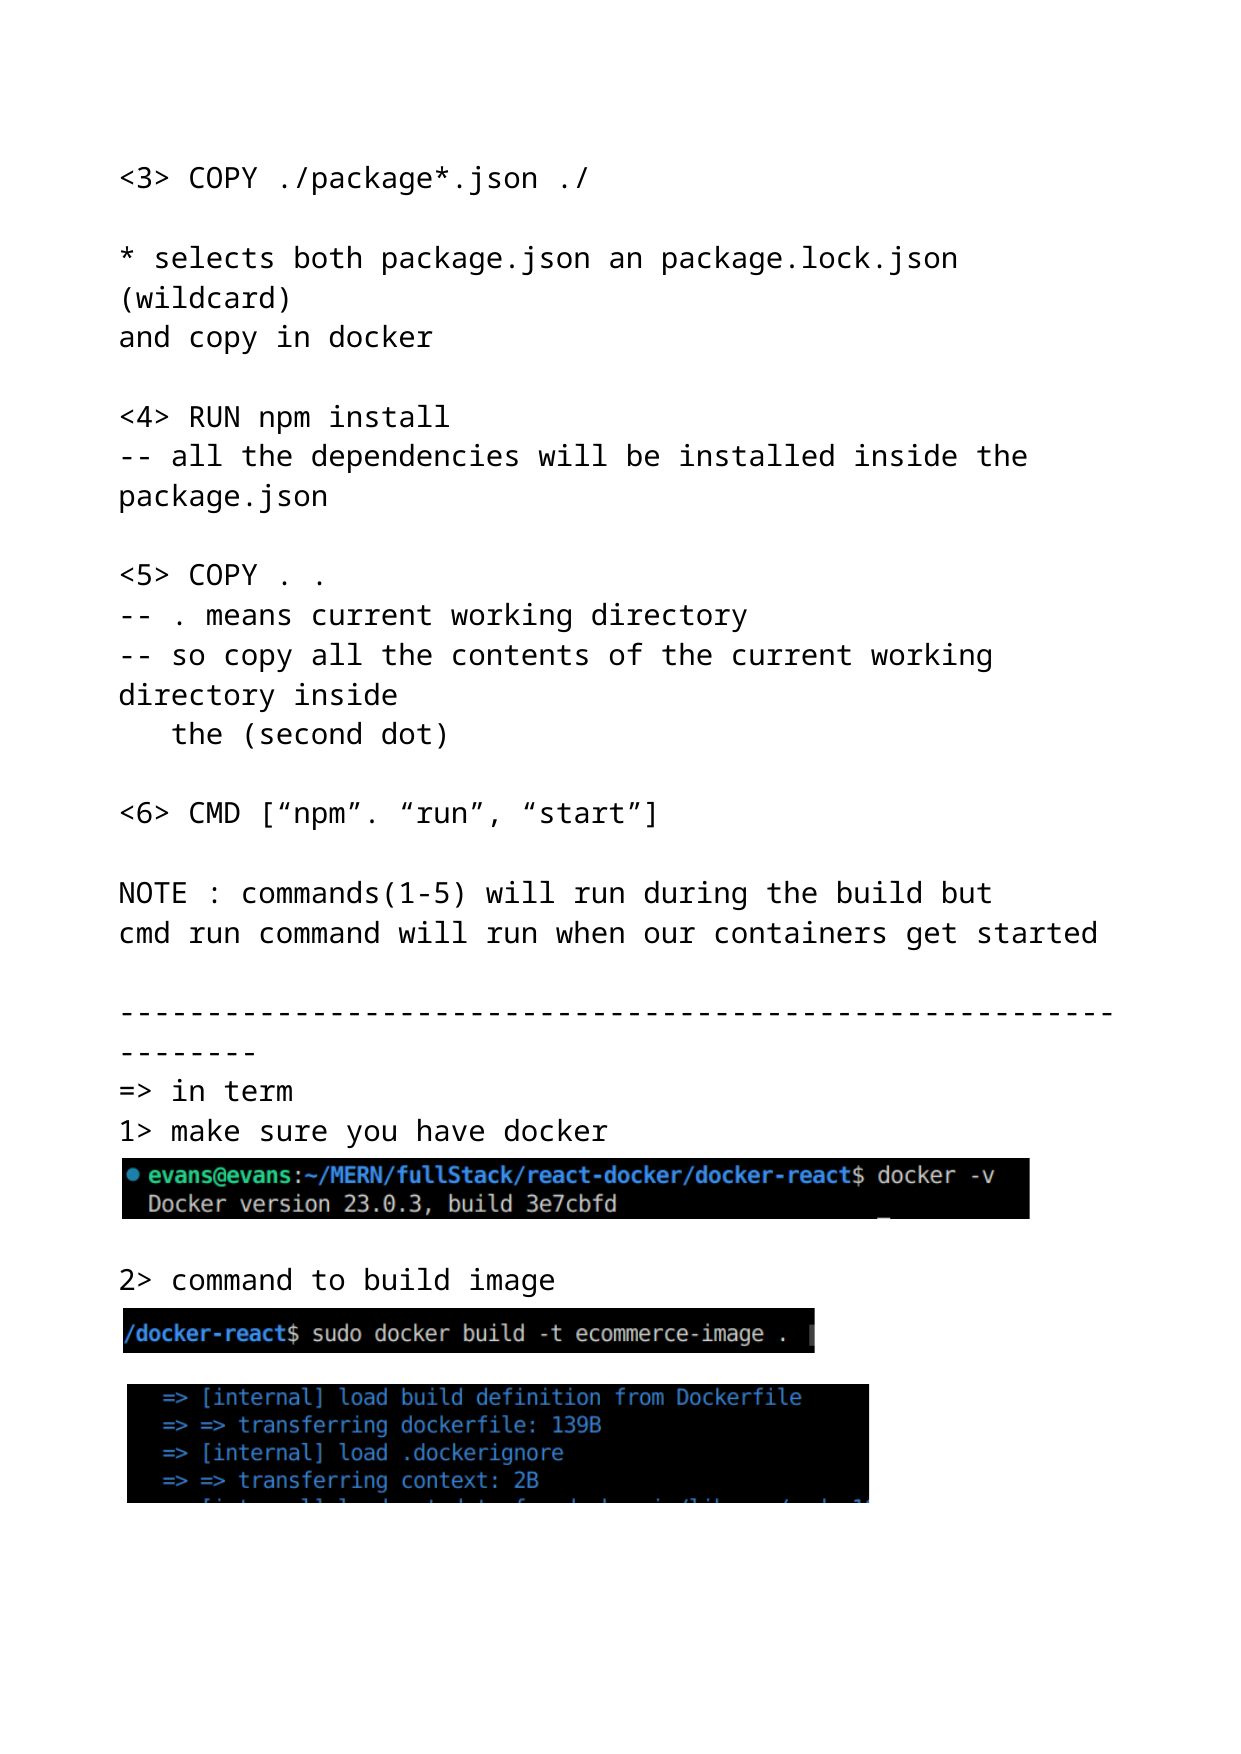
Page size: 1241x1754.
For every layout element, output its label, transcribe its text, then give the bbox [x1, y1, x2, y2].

text 1> make sure you have docker [118, 1110, 1122, 1150]
text <5> COPY . . [118, 555, 1122, 594]
text the (second dot) [118, 713, 1122, 753]
text -- all the dependencies will be installed inside the package.json [118, 436, 1122, 515]
text -- so copy all the contents of the current working directory inside [118, 634, 1122, 713]
text ----------------------------------------------------------------- [118, 991, 1122, 1071]
text <6> CMD [“npm”. “run”, “start”] [118, 793, 1122, 832]
text => in term [118, 1071, 1122, 1110]
text NOTE : commands(1-5) will run during the build but [118, 872, 1122, 912]
text -- . means current working directory [118, 594, 1122, 634]
text <4> RUN npm install [118, 396, 1122, 436]
text <3> COPY ./package*.json ./ [118, 158, 1122, 197]
picture [123, 1308, 815, 1353]
text and copy in docker [118, 317, 1122, 356]
picture [127, 1384, 870, 1503]
text cmd run command will run when our containers get started [118, 912, 1122, 952]
text 2> command to build image [118, 1259, 1122, 1298]
picture [122, 1158, 1030, 1219]
text * selects both package.json an package.lock.json (wildcard) [118, 237, 1122, 317]
